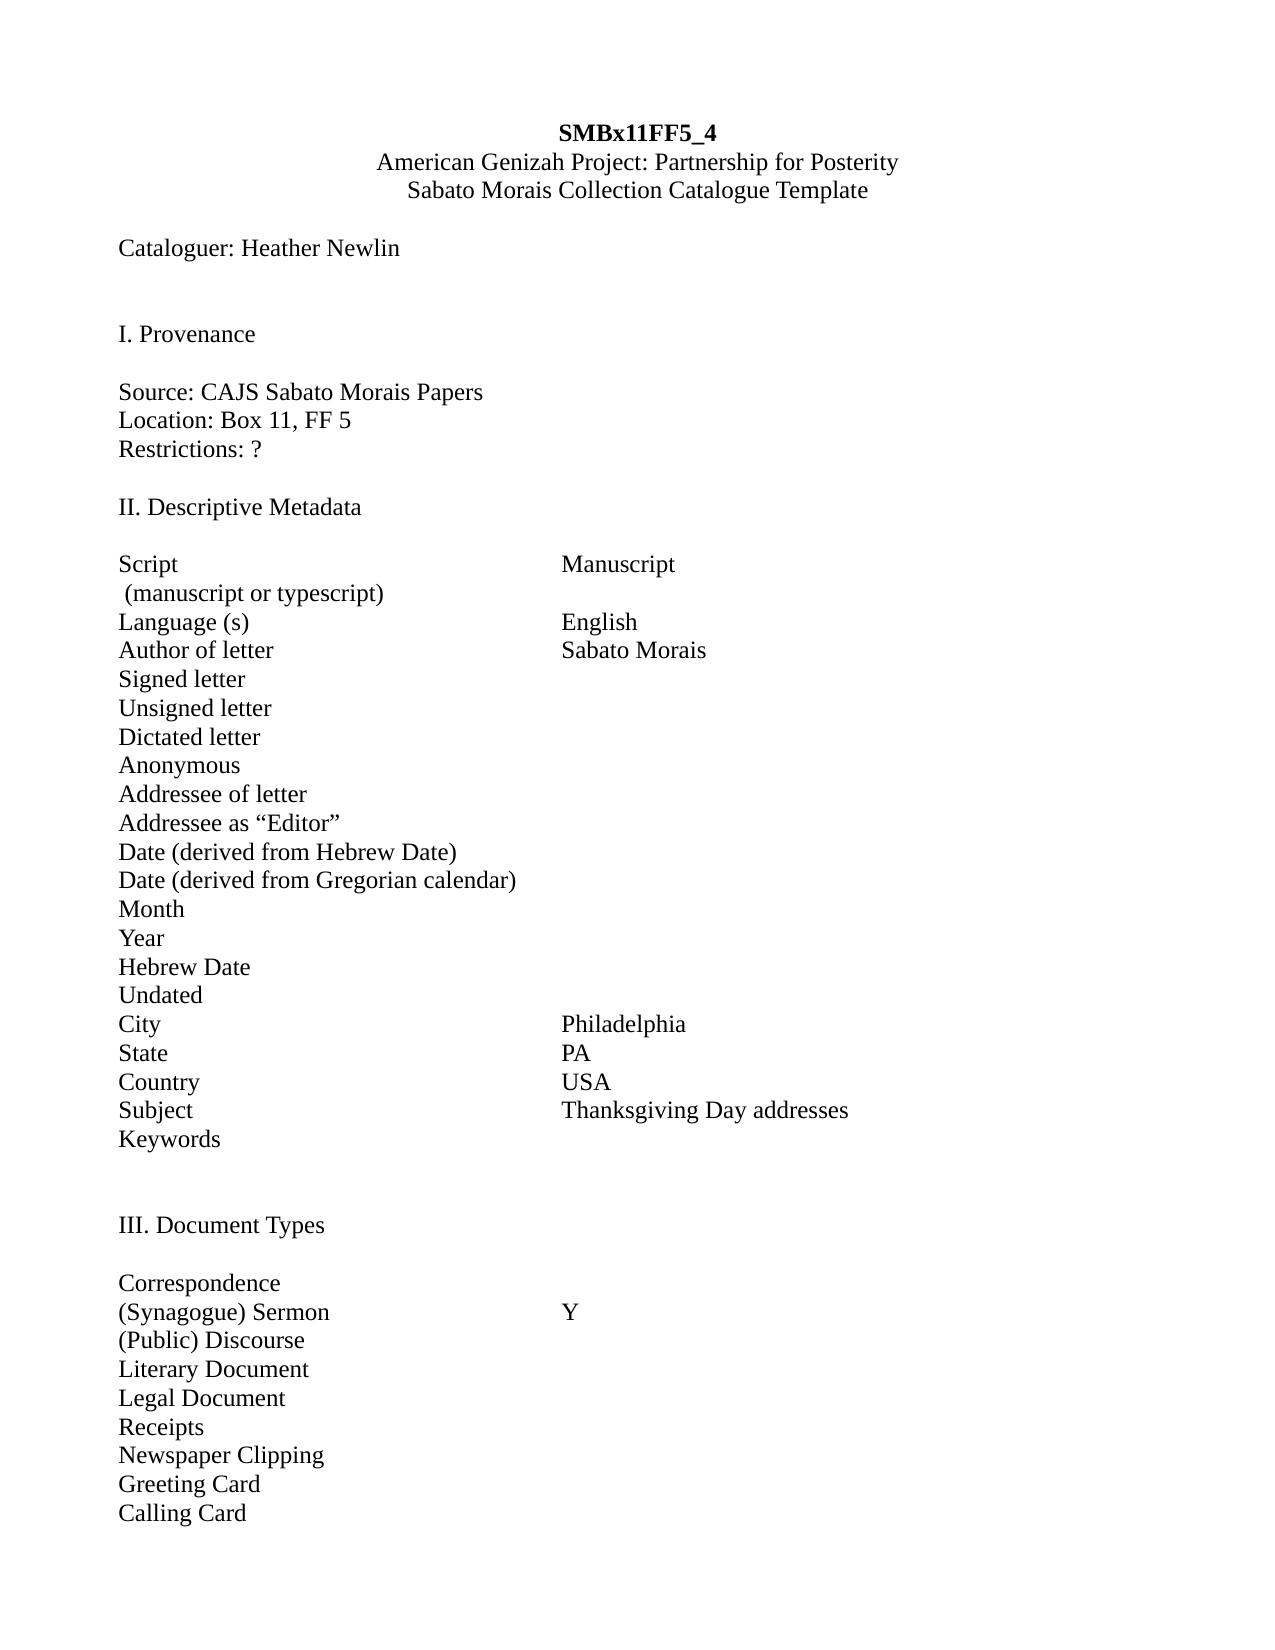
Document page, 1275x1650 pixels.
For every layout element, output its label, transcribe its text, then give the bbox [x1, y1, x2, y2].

text Date (derived from Hebrew Date) [118, 837, 1157, 866]
text Greeting Card [118, 1469, 1157, 1498]
text Restrictions: ? [118, 434, 1157, 463]
text Location: Box 11, FF 5 [118, 406, 1157, 434]
text Month [118, 894, 1157, 923]
text II. Descriptive Metadata [118, 492, 1157, 521]
text Calling Card [118, 1498, 1157, 1527]
text Anonymous [118, 751, 1157, 779]
text Country USA [118, 1067, 1157, 1096]
text Script Manuscript [118, 549, 1157, 578]
text Source: CAJS Sabato Morais Papers [118, 377, 1157, 406]
text Correspondence [118, 1268, 1157, 1297]
text Cataloguer: Heather Newlin [118, 233, 1157, 262]
text Legal Document [118, 1383, 1157, 1412]
text Addressee of letter [118, 779, 1157, 808]
text (manuscript or typescript) [118, 578, 1157, 607]
text Signed letter [118, 664, 1157, 693]
text Author of letter Sabato Morais [118, 636, 1157, 664]
text (Public) Discourse [118, 1326, 1157, 1354]
text Hebrew Date [118, 952, 1157, 981]
text Language (s) English [118, 607, 1157, 636]
text Addressee as “Editor” [118, 808, 1157, 837]
text Subject Thanksgiving Day addresses [118, 1096, 1157, 1124]
text State PA [118, 1038, 1157, 1067]
text Literary Document [118, 1354, 1157, 1383]
text Undated [118, 981, 1157, 1009]
text Sabato Morais Collection Catalogue Template [118, 176, 1157, 204]
text Date (derived from Gregorian calendar) [118, 866, 1157, 894]
text American Genizah Project: Partnership for Posterity [118, 147, 1157, 176]
text III. Document Types [118, 1211, 1157, 1239]
text Keywords [118, 1124, 1157, 1153]
text Newspaper Clipping [118, 1441, 1157, 1469]
text City Philadelphia [118, 1009, 1157, 1038]
text Year [118, 923, 1157, 952]
text I. Provenance [118, 319, 1157, 348]
text Receipts [118, 1412, 1157, 1441]
text (Synagogue) Sermon Y [118, 1297, 1157, 1326]
text Dictated letter [118, 722, 1157, 751]
text Unsigned letter [118, 693, 1157, 722]
text SMBx11FF5_4 [118, 118, 1157, 147]
